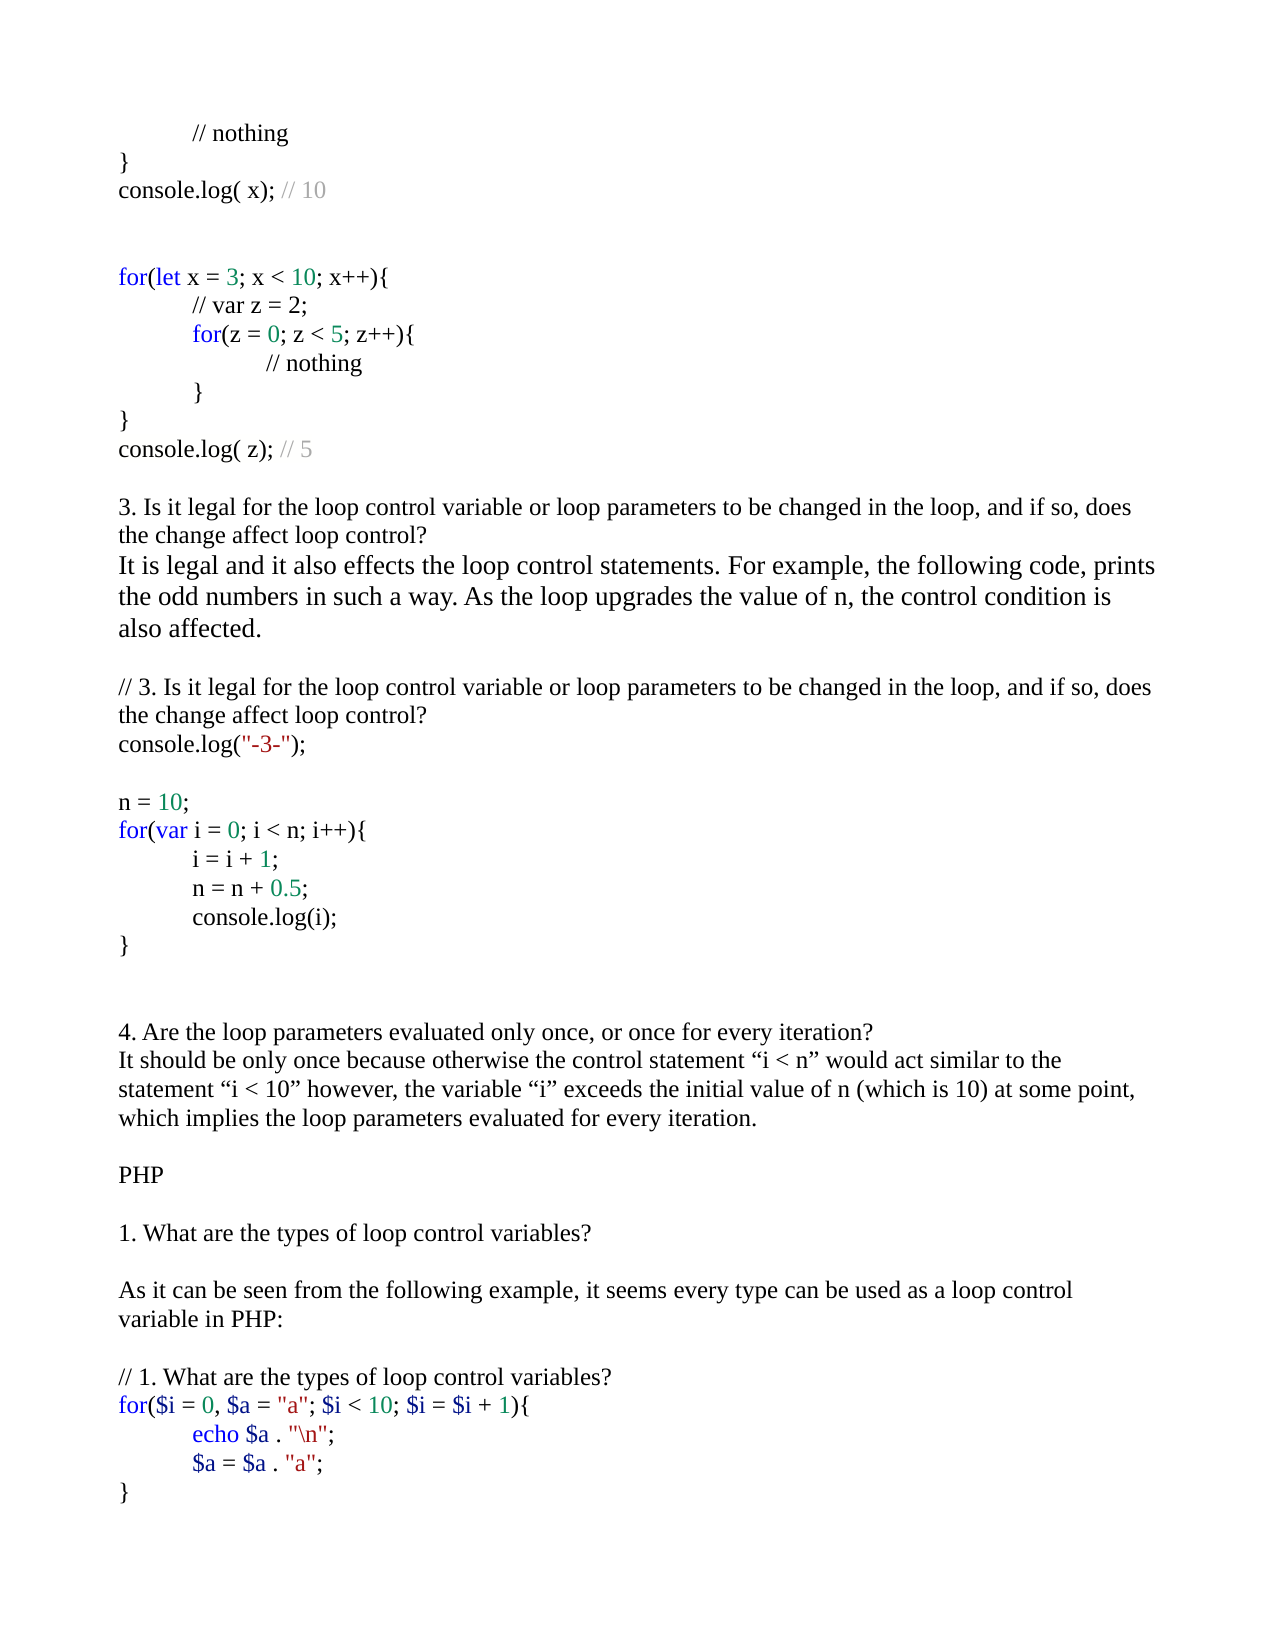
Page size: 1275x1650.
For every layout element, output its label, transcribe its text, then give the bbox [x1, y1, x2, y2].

text for(var i = 0; i < n; i++){ [118, 815, 1157, 844]
text } [118, 1477, 1157, 1505]
text for(z = 0; z < 5; z++){ [118, 319, 1157, 348]
text console.log( z); // 5 [118, 434, 1157, 463]
text 4. Are the loop parameters evaluated only once, or once for every iteration? [118, 1017, 1157, 1045]
text console.log("-3-"); [118, 729, 1157, 758]
text // var z = 2; [118, 291, 1157, 319]
text i = i + 1; [118, 844, 1157, 873]
text echo $a . "\n"; [118, 1419, 1157, 1448]
text n = 10; [118, 787, 1157, 815]
text n = n + 0.5; [118, 873, 1157, 902]
text // 3. Is it legal for the loop control variable or loop parameters to be changed in the loop, and if so, does the change affect loop control? [118, 672, 1157, 729]
text } [118, 406, 1157, 434]
text PHP [118, 1160, 1157, 1189]
text 3. Is it legal for the loop control variable or loop parameters to be changed in the loop, and if so, does the change affect loop control? [118, 492, 1157, 549]
text } [118, 377, 1157, 406]
text It is legal and it also effects the loop control statements. For example, the following code, prints the odd numbers in such a way. As the loop upgrades the value of n, the control condition is also affected. [118, 549, 1157, 643]
text As it can be seen from the following example, it seems every type can be used as a loop control variable in PHP: [118, 1275, 1157, 1333]
text // nothing [118, 118, 1157, 147]
text // 1. What are the types of loop control variables? [118, 1362, 1157, 1390]
text console.log(i); [118, 902, 1157, 930]
text console.log( x); // 10 [118, 176, 1157, 204]
text // nothing [118, 348, 1157, 377]
text for(let x = 3; x < 10; x++){ [118, 262, 1157, 291]
text $a = $a . "a"; [118, 1448, 1157, 1477]
text } [118, 930, 1157, 959]
text 1. What are the types of loop control variables? [118, 1218, 1157, 1247]
text } [118, 147, 1157, 176]
text It should be only once because otherwise the control statement “i < n” would act similar to the statement “i < 10” however, the variable “i” exceeds the initial value of n (which is 10) at some point, which implies the loop parameters evaluated for every iteration. [118, 1045, 1157, 1132]
text for($i = 0, $a = "a"; $i < 10; $i = $i + 1){ [118, 1390, 1157, 1419]
